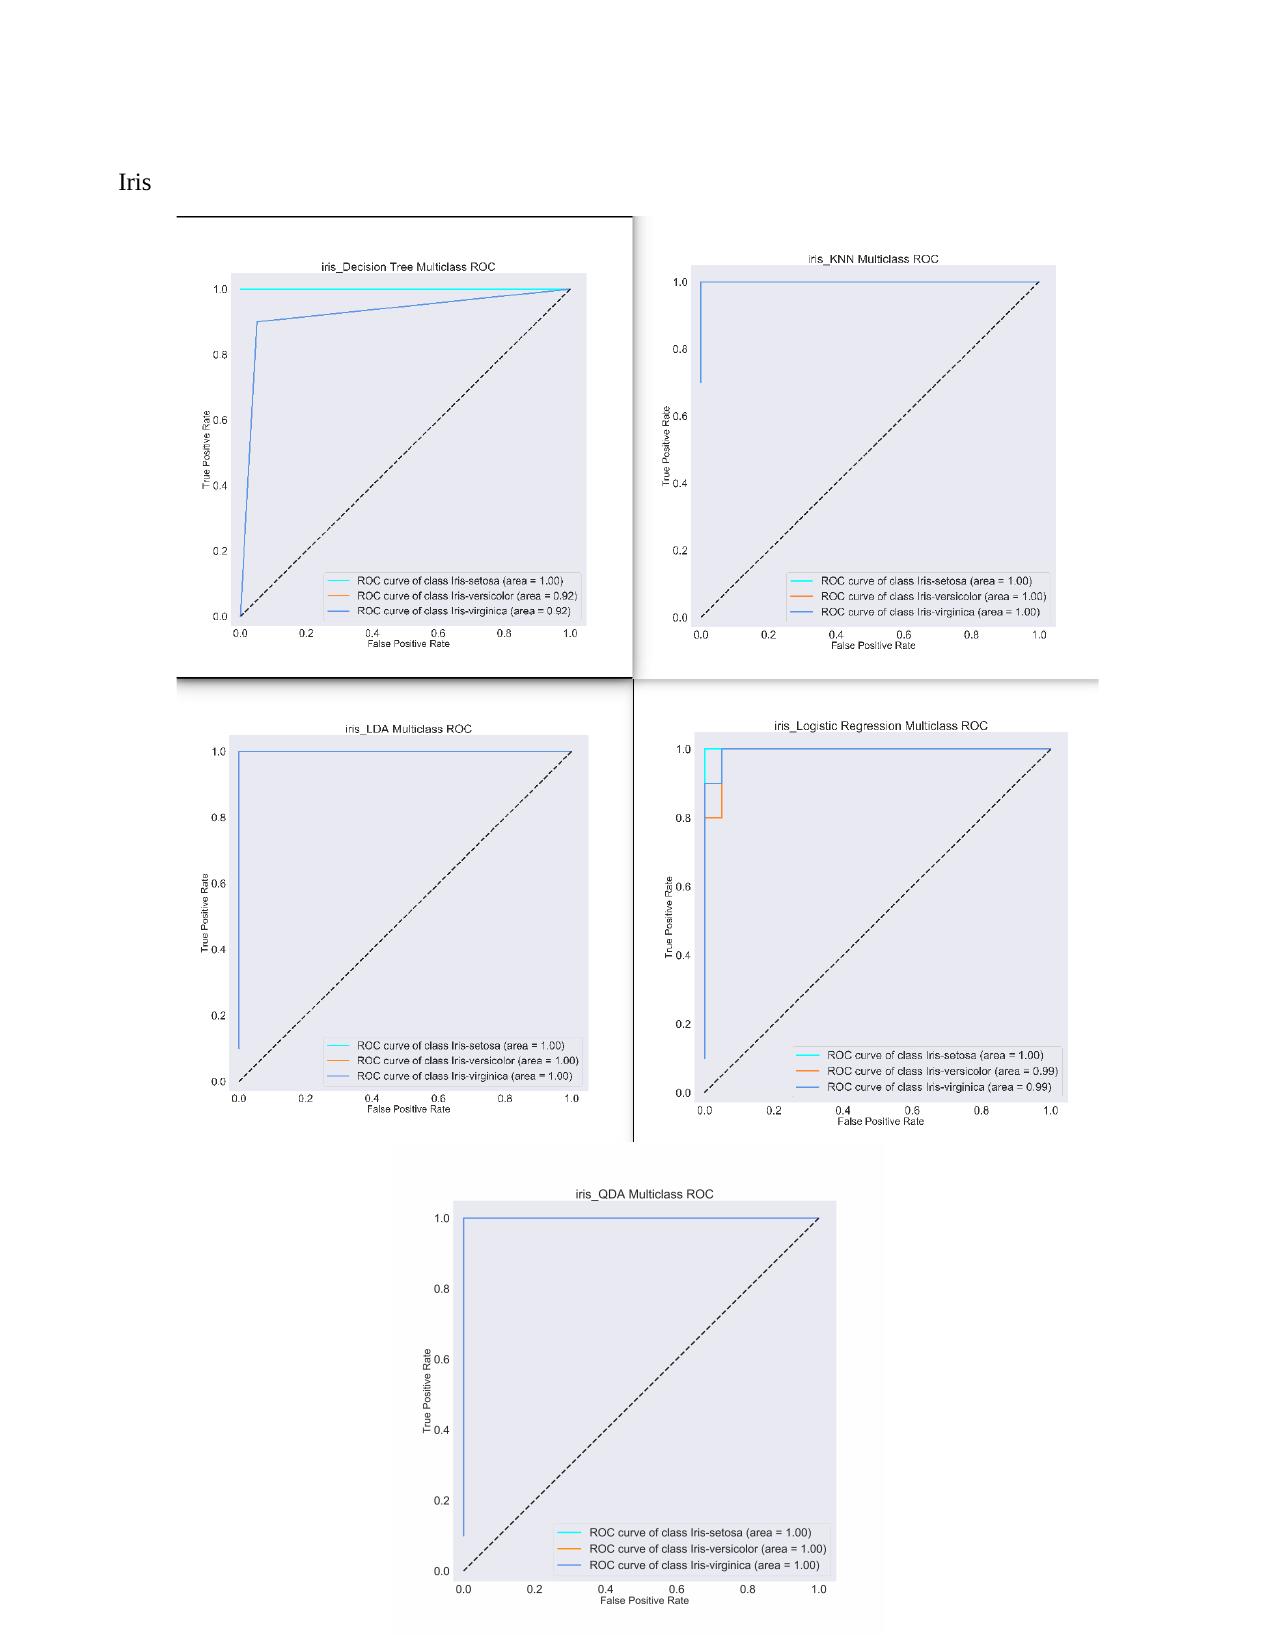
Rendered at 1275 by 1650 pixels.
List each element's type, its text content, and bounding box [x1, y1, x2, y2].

picture [176, 216, 1099, 1636]
text Iris [118, 167, 1157, 196]
